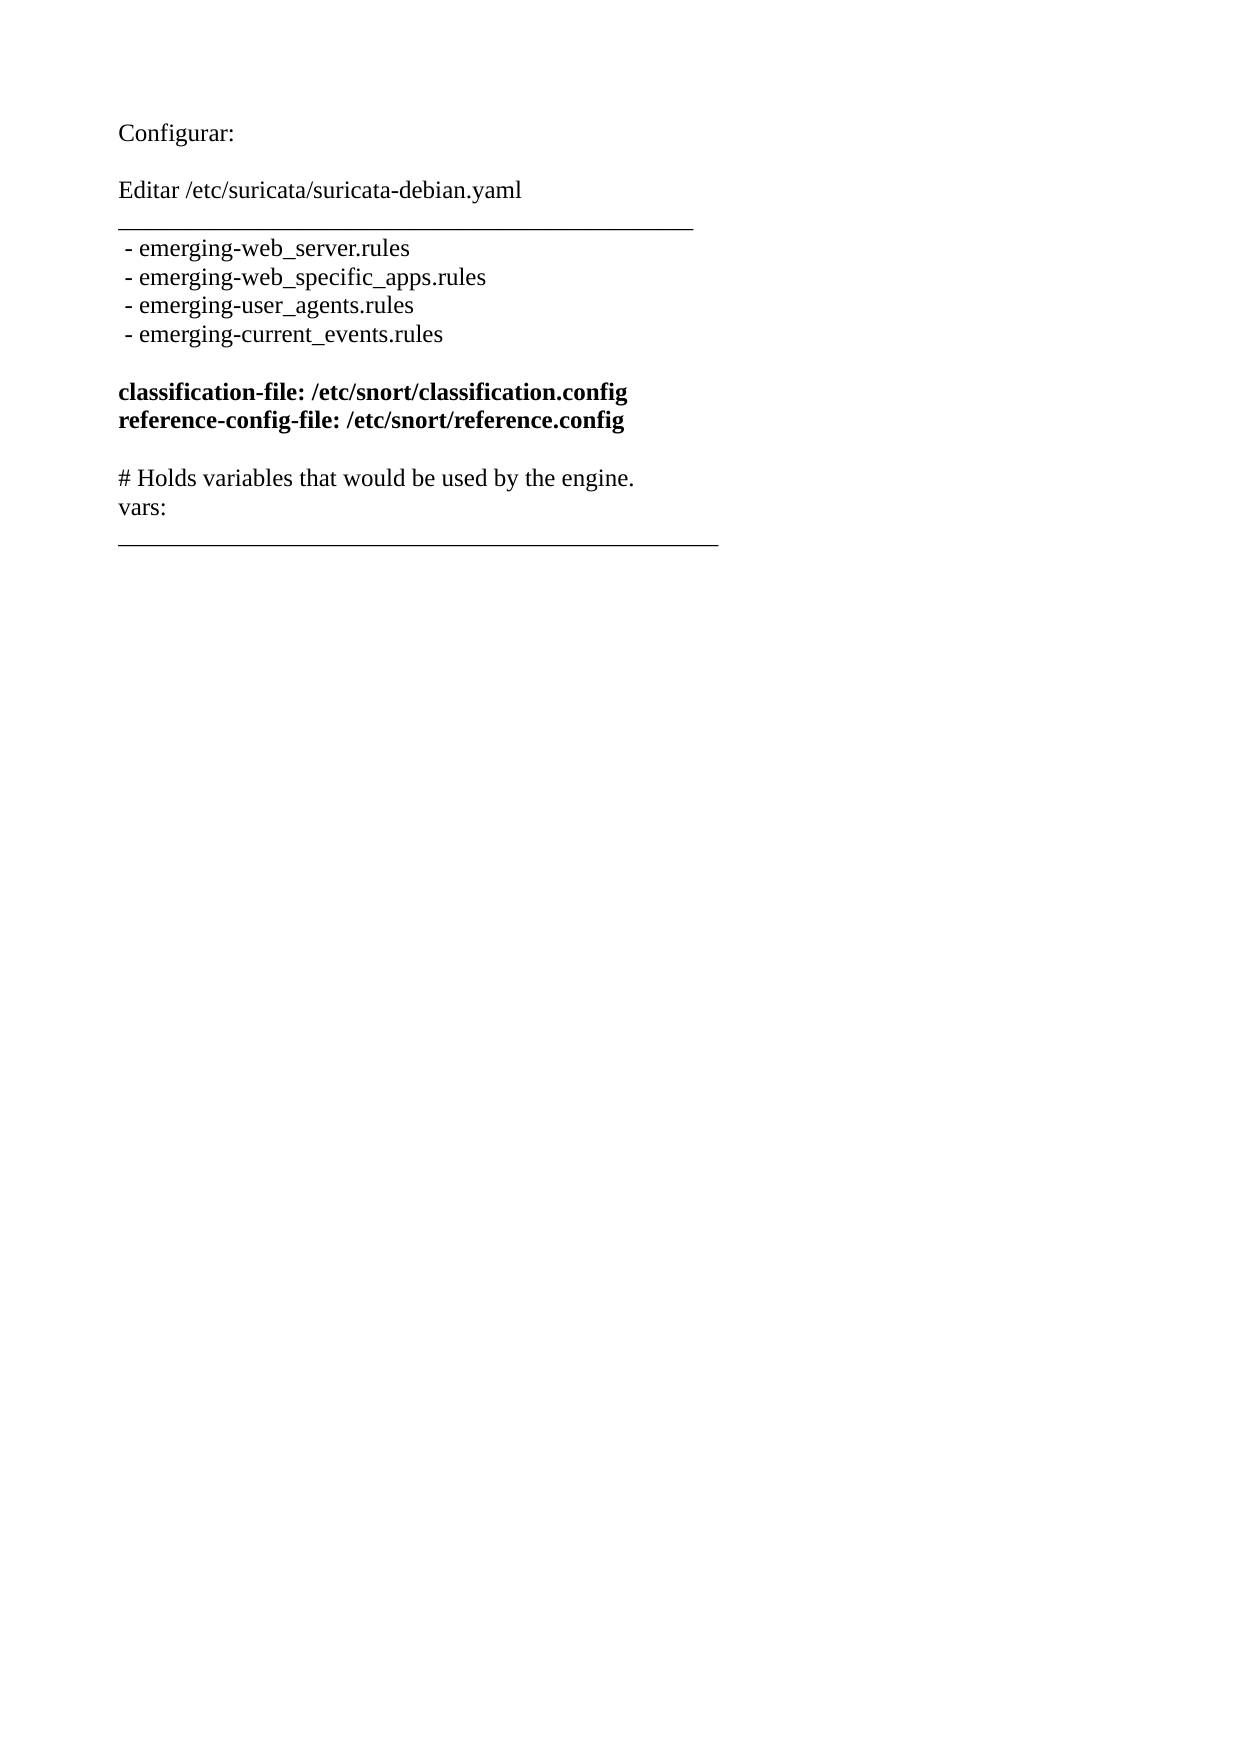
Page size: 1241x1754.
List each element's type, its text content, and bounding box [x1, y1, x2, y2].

text - emerging-current_events.rules [118, 319, 1122, 348]
text ______________________________________________ [118, 204, 1122, 233]
text - emerging-web_specific_apps.rules [118, 262, 1122, 291]
text - emerging-user_agents.rules [118, 291, 1122, 319]
text classification-file: /etc/snort/classification.config [118, 377, 1122, 406]
text # Holds variables that would be used by the engine. [118, 463, 1122, 492]
text vars: [118, 492, 1122, 521]
text Configurar: [118, 118, 1122, 147]
text - emerging-web_server.rules [118, 233, 1122, 262]
text Editar /etc/suricata/suricata-debian.yaml [118, 176, 1122, 204]
text reference-config-file: /etc/snort/reference.config [118, 406, 1122, 434]
text ________________________________________________ [118, 521, 1122, 549]
